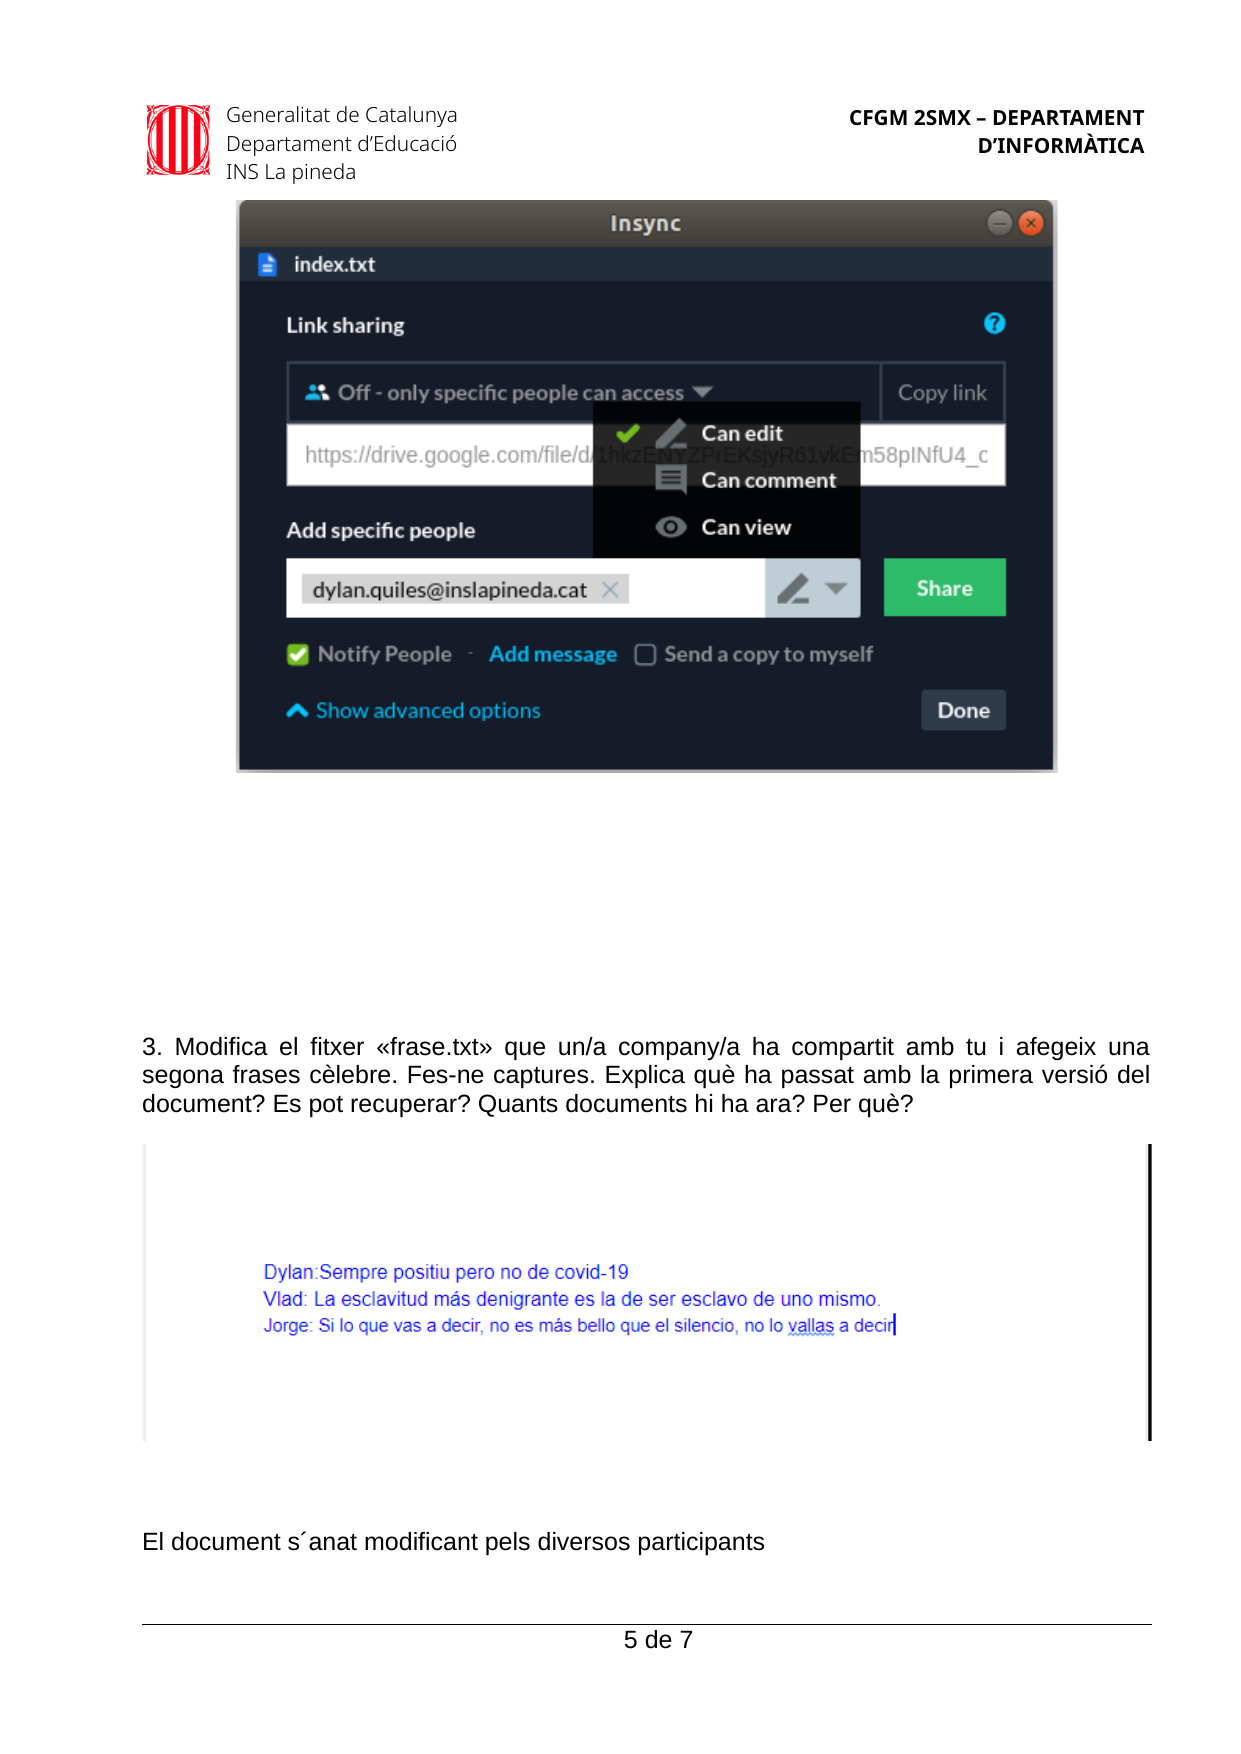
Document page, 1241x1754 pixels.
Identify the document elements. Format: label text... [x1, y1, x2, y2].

text El document s´anat modificant pels diversos participants [142, 1527, 1152, 1556]
text 3. Modifica el fitxer «frase.txt» que un/a company/a ha compartit amb tu i afegeix una segona frases cèlebre. Fes-ne captures. Explica què ha passat amb la primera versió del document? Es pot recuperar? Quants documents hi ha ara? Per què? [142, 1031, 1152, 1118]
picture [141, 1144, 1152, 1441]
picture [235, 200, 1058, 773]
picture [141, 105, 214, 175]
